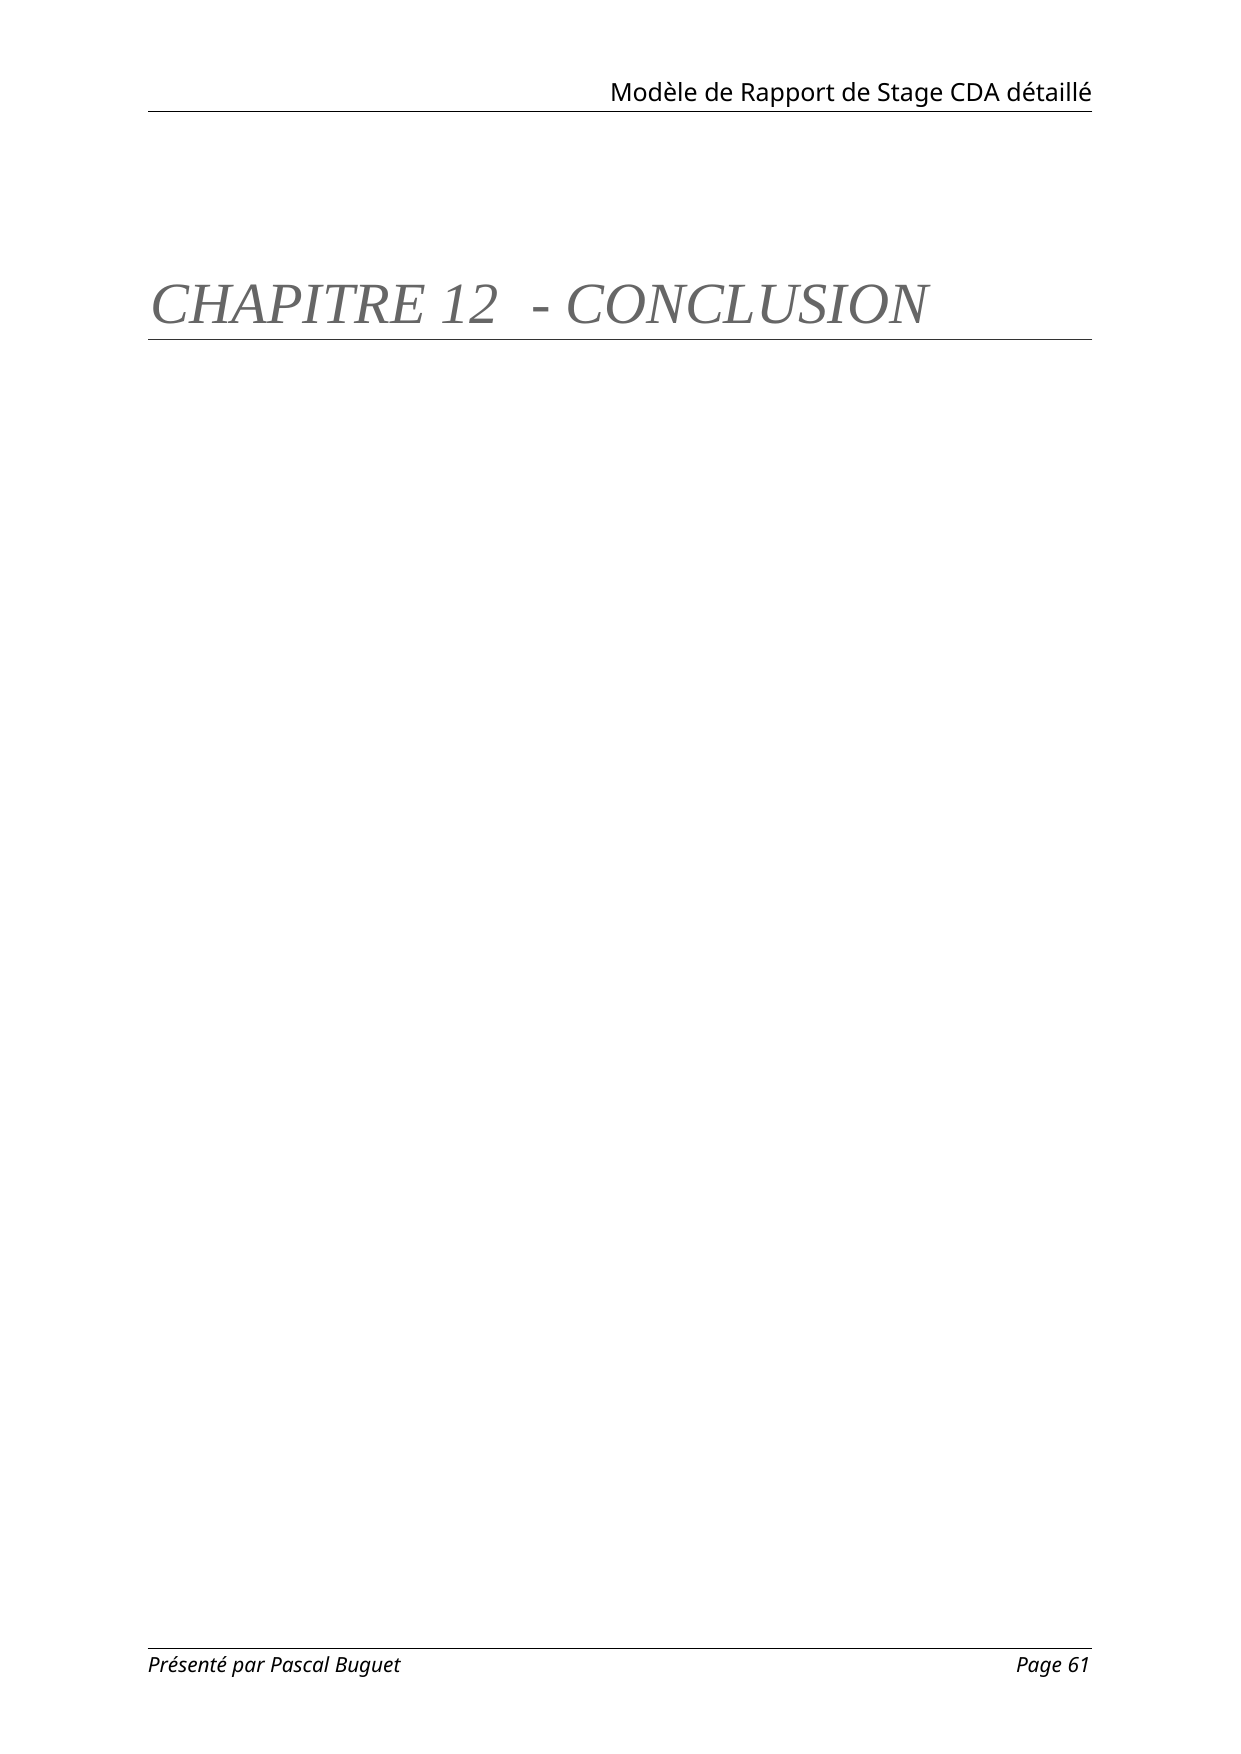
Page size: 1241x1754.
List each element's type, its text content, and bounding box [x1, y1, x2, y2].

subtitle - Conclusion [148, 266, 1092, 339]
